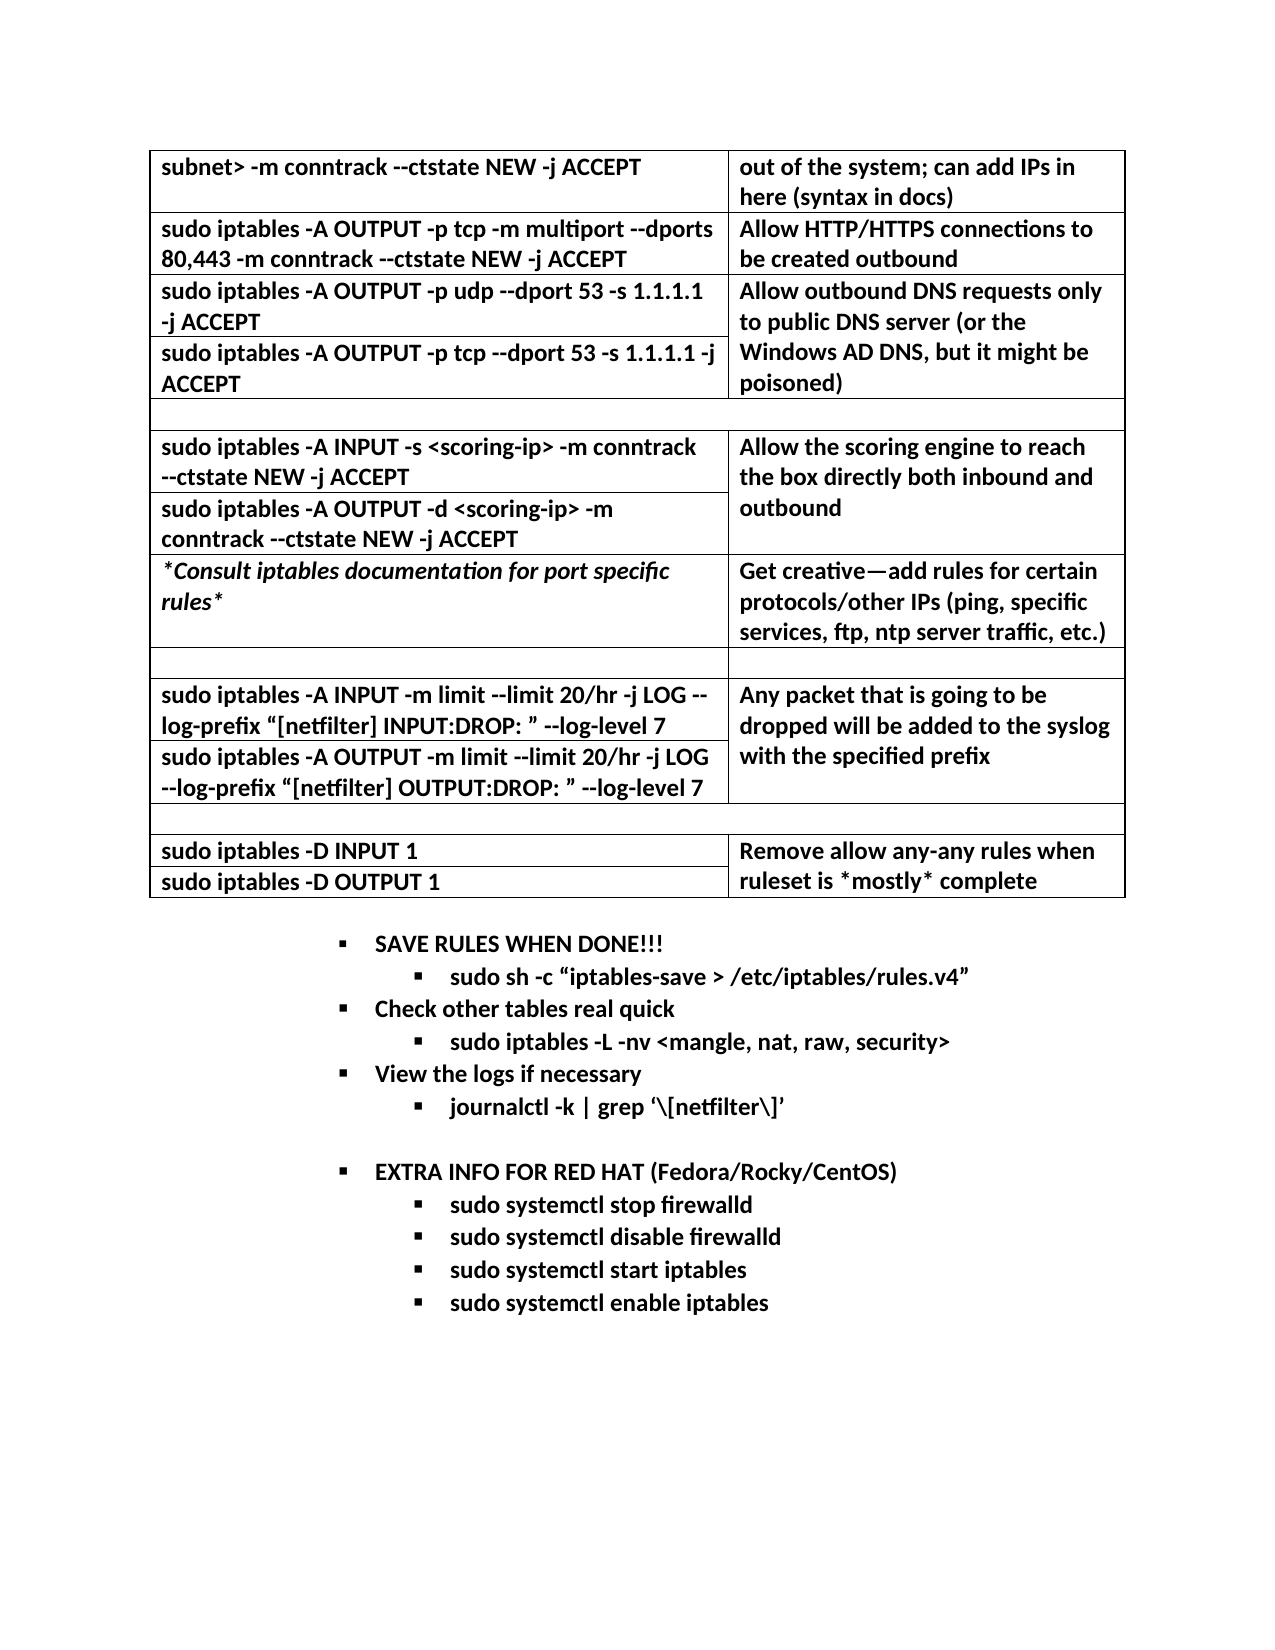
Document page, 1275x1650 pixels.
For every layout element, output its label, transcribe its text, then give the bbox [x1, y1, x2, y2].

table_cell sudo iptables -A OUTPUT -p tcp --dport 53 -s 1.1.1.1 -j ACCEPT [151, 337, 728, 398]
list sudo iptables -L -nv <mangle, nat, raw, security> [412, 1026, 1125, 1056]
table_cell *Consult iptables documentation for port specific rules* [151, 555, 728, 647]
table_cell Allow HTTP/HTTPS connections to be created outbound [729, 213, 1124, 274]
list journalctl -k | grep ‘\[netfilter\]’ [412, 1091, 1125, 1122]
list Check other tables real quick [337, 993, 1125, 1024]
list sudo systemctl disable firewalld [412, 1221, 1125, 1252]
table_cell Get creative—add rules for certain protocols/other IPs (ping, specific services, ftp, ntp server traffic, etc.) [729, 555, 1124, 647]
table_cell sudo iptables -A OUTPUT -p tcp -m multiport --dports 80,443 -m conntrack --ctstate NEW -j ACCEPT [151, 213, 728, 274]
list sudo systemctl enable iptables [412, 1287, 1125, 1317]
table_cell sudo iptables -A INPUT -s <scoring-ip> -m conntrack --ctstate NEW -j ACCEPT [151, 431, 728, 492]
table_cell [151, 648, 728, 678]
list View the logs if necessary [337, 1058, 1125, 1089]
table_cell sudo iptables -A OUTPUT -m limit --limit 20/hr -j LOG --log-prefix “[netfilter] OUTPUT:DROP: ” --log-level 7 [151, 741, 728, 802]
table_cell sudo iptables -A OUTPUT -p udp --dport 53 -s 1.1.1.1 -j ACCEPT [151, 275, 728, 336]
list sudo systemctl start iptables [412, 1254, 1125, 1284]
table_cell sudo iptables -A INPUT -m limit --limit 20/hr -j LOG --log-prefix “[netfilter] INPUT:DROP: ” --log-level 7 [151, 679, 728, 740]
table_cell Remove allow any-any rules when ruleset is *mostly* complete [729, 835, 1124, 897]
list SAVE RULES WHEN DONE!!! [337, 928, 1125, 958]
table_cell sudo iptables -D OUTPUT 1 [151, 867, 728, 897]
table_cell out of the system; can add IPs in here (syntax in docs) [729, 151, 1124, 212]
list sudo systemctl stop firewalld [412, 1189, 1125, 1219]
table_cell subnet> -m conntrack --ctstate NEW -j ACCEPT [151, 151, 728, 212]
list sudo sh -c “iptables-save > /etc/iptables/rules.v4” [412, 961, 1125, 991]
list EXTRA INFO FOR RED HAT (Fedora/Rocky/CentOS) [337, 1156, 1125, 1187]
table_cell Allow the scoring engine to reach the box directly both inbound and outbound [729, 431, 1124, 554]
table_cell Any packet that is going to be dropped will be added to the syslog with the specified prefix [729, 679, 1124, 802]
table_cell sudo iptables -D INPUT 1 [151, 835, 728, 866]
table_cell [151, 399, 1124, 430]
table_cell sudo iptables -A OUTPUT -d <scoring-ip> -m conntrack --ctstate NEW -j ACCEPT [151, 493, 728, 554]
table_cell Allow outbound DNS requests only to public DNS server (or the Windows AD DNS, but it might be poisoned) [729, 275, 1124, 398]
table_cell [151, 804, 1124, 834]
table_cell [729, 648, 1124, 678]
